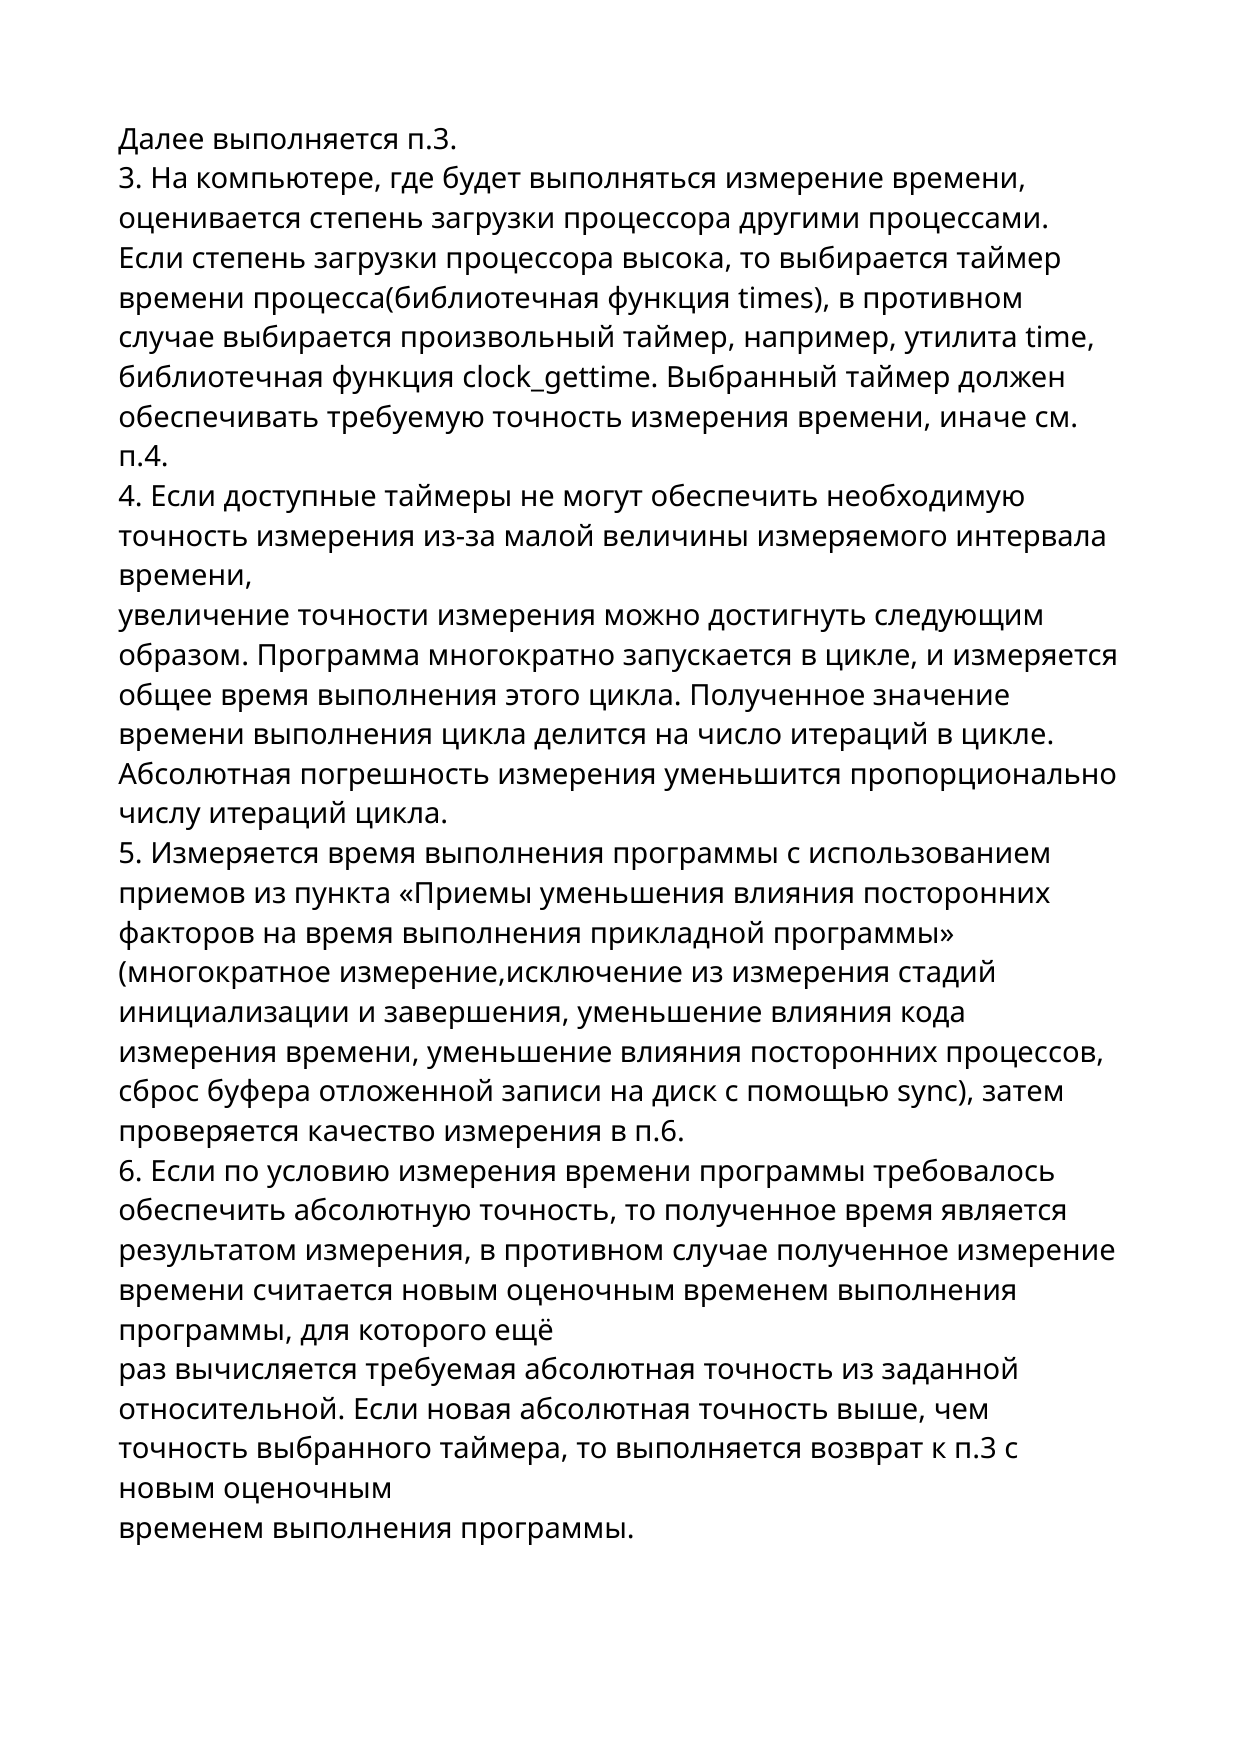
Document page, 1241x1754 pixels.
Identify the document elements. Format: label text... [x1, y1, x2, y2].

text Далее выполняется п.3. 3. На компьютере, где будет выполняться измерение времени, оценивается степень загрузки процессора другими процессами. Если степень загрузки процессора высока, то выбирается таймер времени процесса(библиотечная функция times), в противном случае выбирается произвольный таймер, например, утилита time, библиотечная функция clock_gettime. Выбранный таймер должен обеспечивать требуемую точность измерения времени, иначе см. п.4. 4. Если доступные таймеры не могут обеспечить необходимую точность измерения из-за малой величины измеряемого интервала времени, увеличение точности измерения можно достигнуть следующим образом. Программа многократно запускается в цикле, и измеряется общее время выполнения этого цикла. Полученное значение времени выполнения цикла делится на число итераций в цикле. Абсолютная погрешность измерения уменьшится пропорционально числу итераций цикла. 5. Измеряется время выполнения программы с использованием приемов из пункта «Приемы уменьшения влияния посторонних факторов на время выполнения прикладной программы» (многократное измерение,исключение из измерения стадий инициализации и завершения, уменьшение влияния кода измерения времени, уменьшение влияния посторонних процессов, сброс буфера отложенной записи на диск с помощью sync), затем проверяется качество измерения в п.6. [118, 118, 1122, 1150]
text 6. Если по условию измерения времени программы требовалось обеспечить абсолютную точность, то полученное время является результатом измерения, в противном случае полученное измерение времени считается новым оценочным временем выполнения программы, для которого ещё раз вычисляется требуемая абсолютная точность из заданной относительной. Если новая абсолютная точность выше, чем точность выбранного таймера, то выполняется возврат к п.3 с новым оценочным временем выполнения программы. [118, 1150, 1122, 1587]
